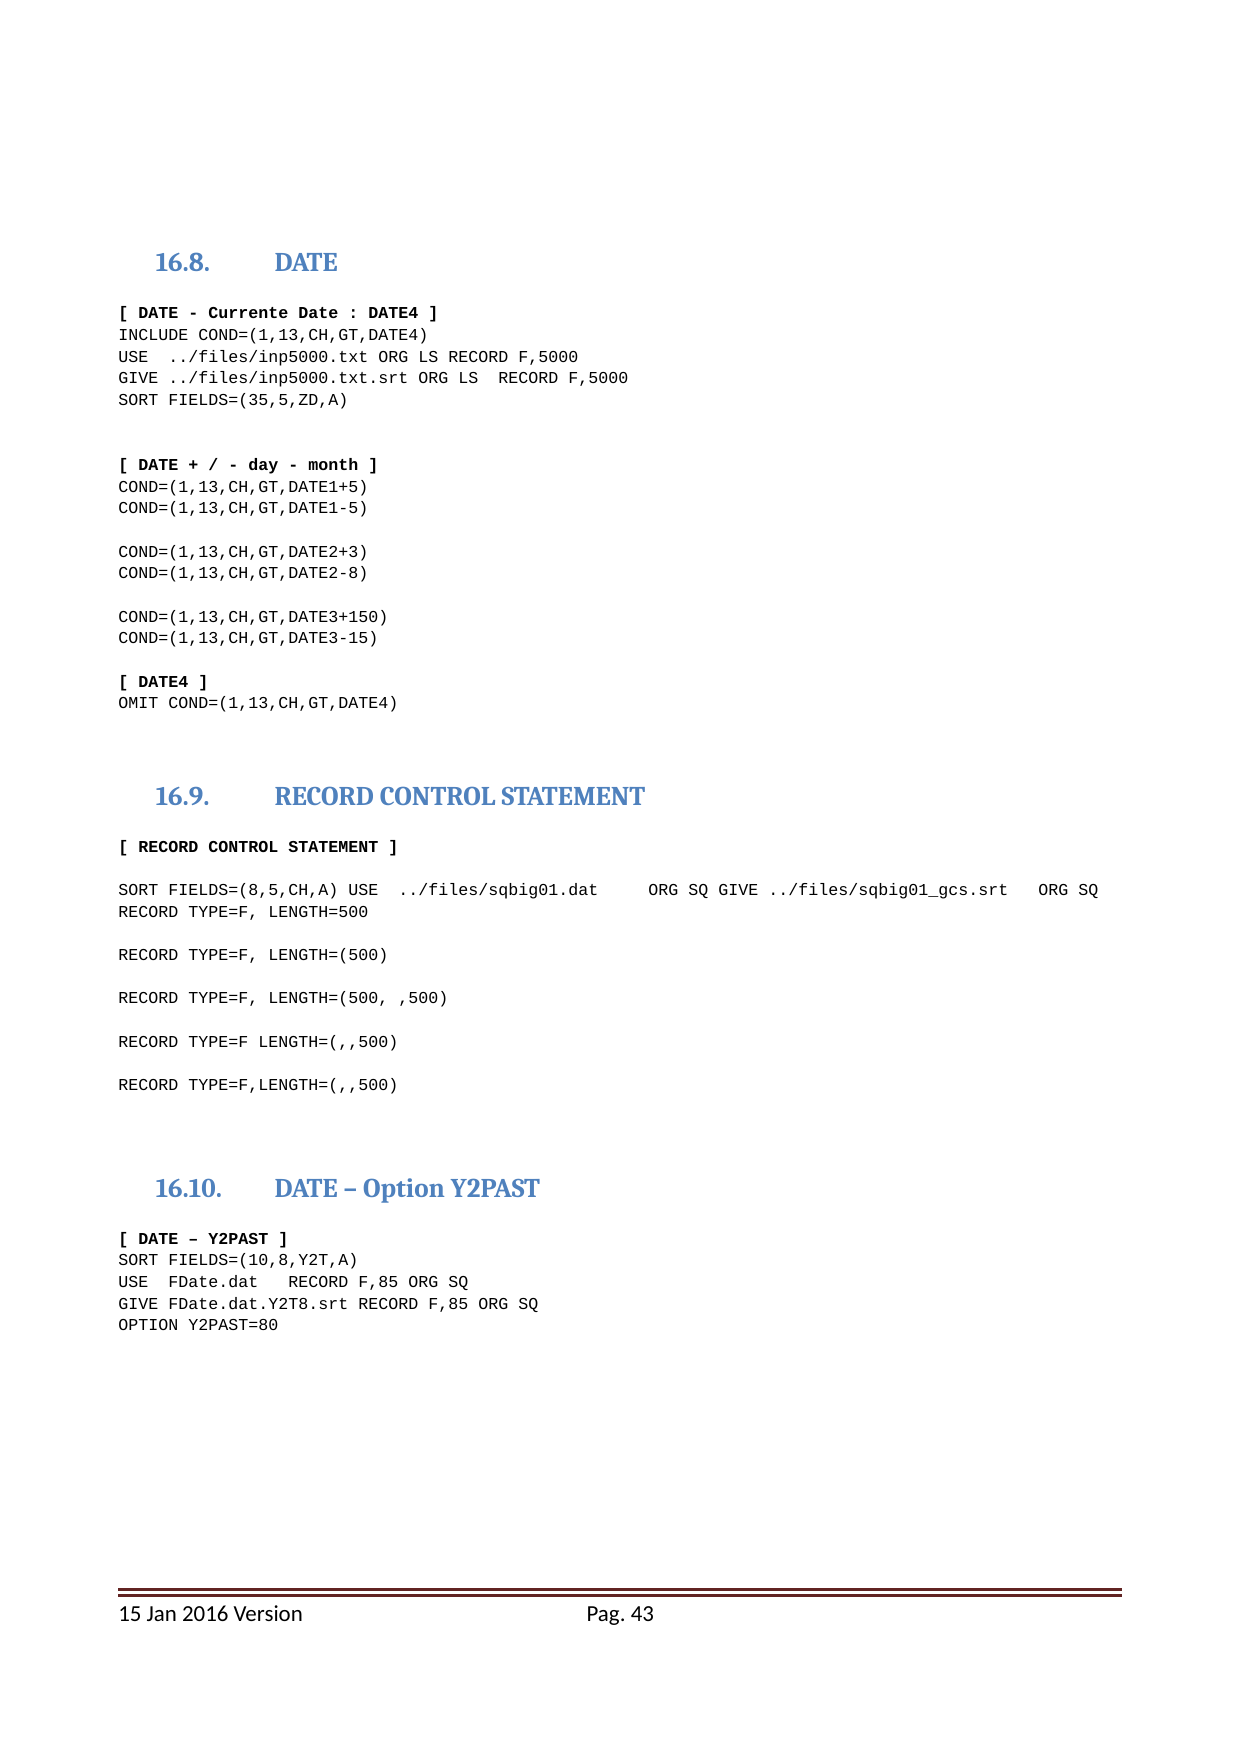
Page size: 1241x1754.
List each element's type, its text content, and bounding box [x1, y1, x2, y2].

text COND=(1,13,CH,GT,DATE2-8) [118, 565, 1122, 584]
text RECORD TYPE=F,LENGTH=(,,500) [118, 1076, 1122, 1095]
list RECORD CONTROL STATEMENT [156, 781, 1122, 812]
text COND=(1,13,CH,GT,DATE3+150) [118, 608, 1122, 627]
text COND=(1,13,CH,GT,DATE2+3) [118, 543, 1122, 562]
text OMIT COND=(1,13,CH,GT,DATE4) [118, 695, 1122, 714]
text [ DATE4 ] [118, 673, 1122, 692]
text OPTION Y2PAST=80 [118, 1317, 1122, 1336]
text INCLUDE COND=(1,13,CH,GT,DATE4) [118, 327, 1122, 345]
text [ DATE – Y2PAST ] [118, 1230, 1122, 1249]
text GIVE FDate.dat.Y2T8.srt RECORD F,85 ORG SQ [118, 1295, 1122, 1314]
text SORT FIELDS=(10,8,Y2T,A) [118, 1252, 1122, 1271]
text USE FDate.dat RECORD F,85 ORG SQ [118, 1273, 1122, 1292]
text SORT FIELDS=(8,5,CH,A) USE ../files/sqbig01.dat ORG SQ GIVE ../files/sqbig01_gcs.srt ORG SQ RECORD TYPE=F, LENGTH=500 [118, 881, 1122, 922]
text COND=(1,13,CH,GT,DATE3-15) [118, 630, 1122, 649]
text RECORD TYPE=F, LENGTH=(500, ,500) [118, 990, 1122, 1009]
text SORT FIELDS=(35,5,ZD,A) [118, 392, 1122, 410]
list DATE – Option Y2PAST [156, 1173, 1122, 1204]
text [ RECORD CONTROL STATEMENT ] [118, 838, 1122, 857]
text GIVE ../files/inp5000.txt.srt ORG LS RECORD F,5000 [118, 370, 1122, 389]
list DATE [156, 247, 1122, 279]
text USE ../files/inp5000.txt ORG LS RECORD F,5000 [118, 348, 1122, 367]
text RECORD TYPE=F, LENGTH=(500) [118, 946, 1122, 965]
text COND=(1,13,CH,GT,DATE1+5) [118, 478, 1122, 497]
text RECORD TYPE=F LENGTH=(,,500) [118, 1033, 1122, 1052]
text COND=(1,13,CH,GT,DATE1-5) [118, 500, 1122, 519]
text [ DATE - Currente Date : DATE4 ] [118, 305, 1122, 324]
text [ DATE + / - day - month ] [118, 457, 1122, 475]
